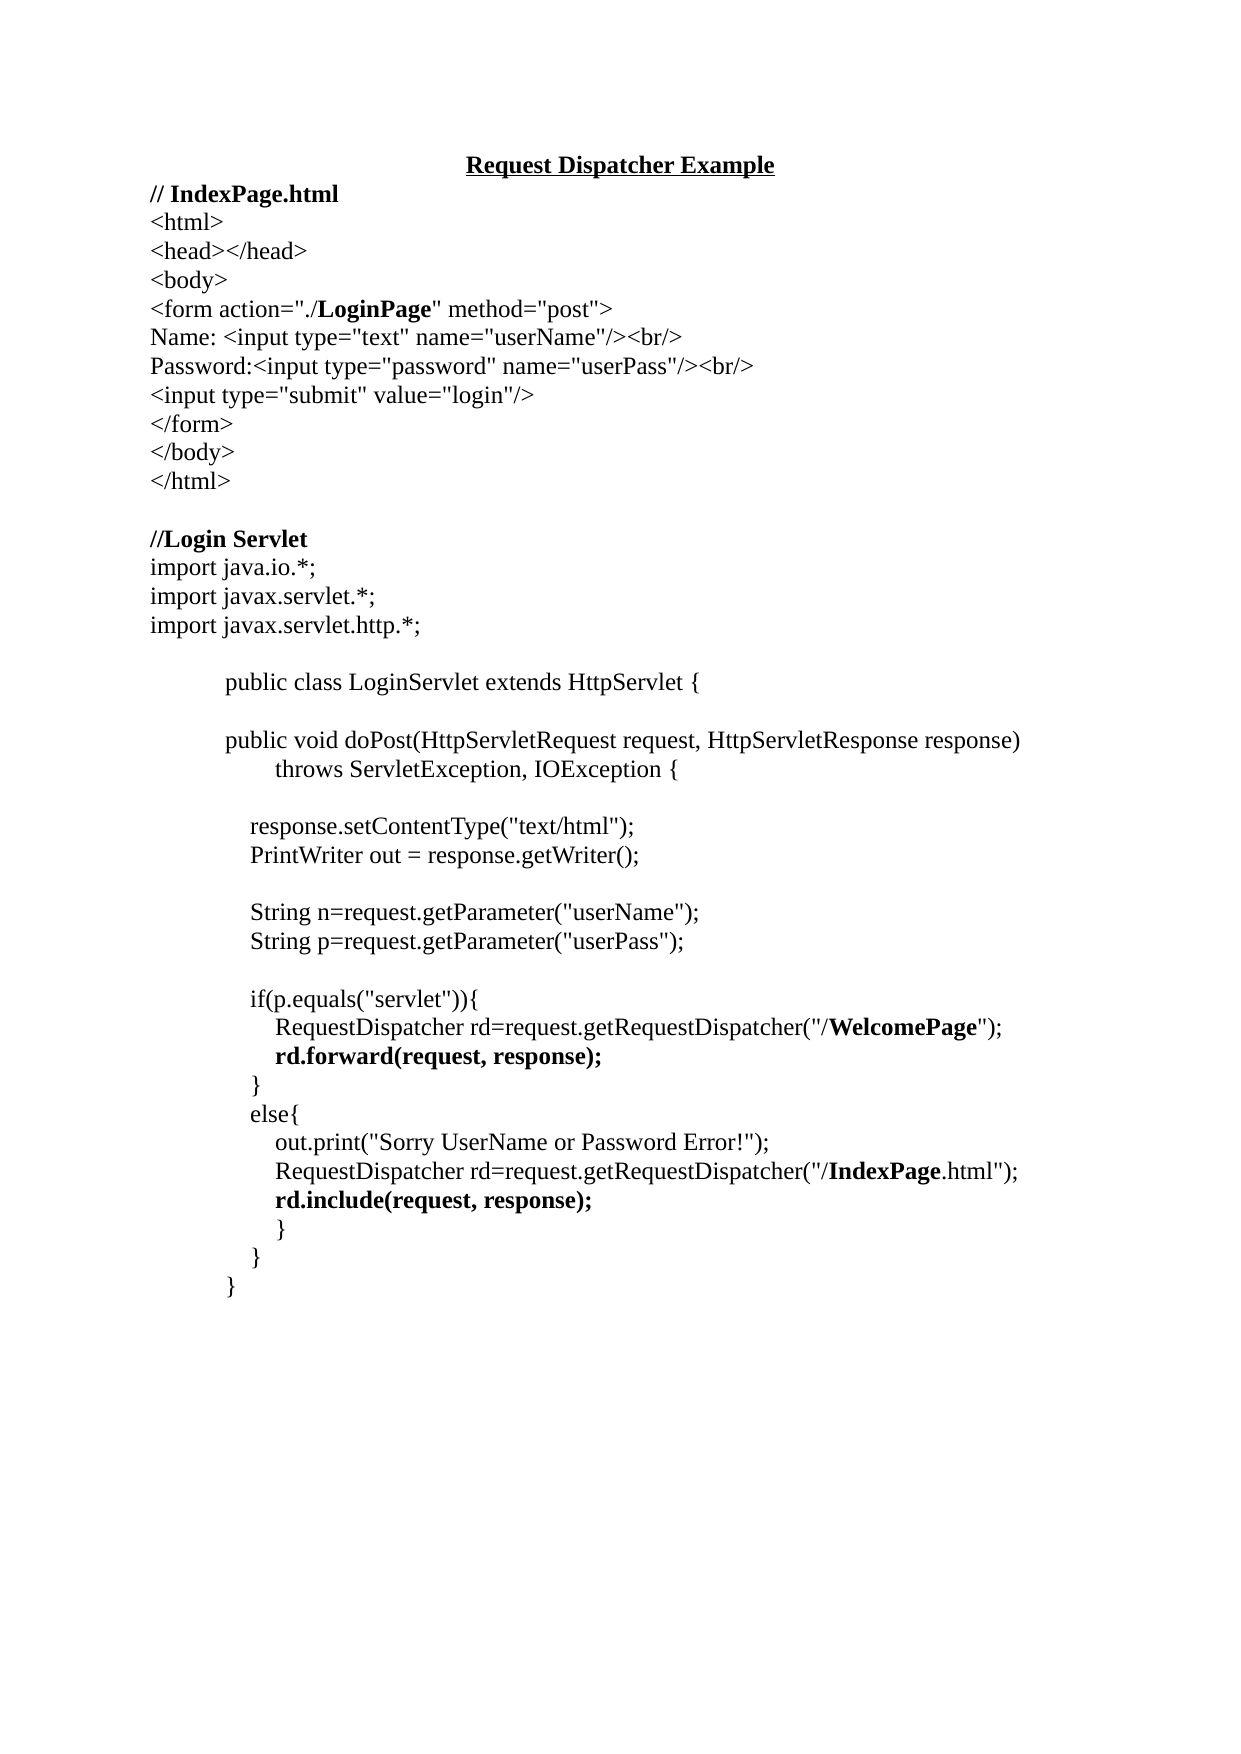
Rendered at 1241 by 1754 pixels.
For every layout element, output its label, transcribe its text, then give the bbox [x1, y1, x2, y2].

text } [150, 1070, 1090, 1099]
text //Login Servlet [150, 524, 1090, 552]
text public void doPost(HttpServletRequest request, HttpServletResponse response) [150, 725, 1090, 754]
text RequestDispatcher rd=request.getRequestDispatcher("/WelcomePage"); [150, 1012, 1090, 1041]
text String n=request.getParameter("userName"); [150, 897, 1090, 926]
text // IndexPage.html [150, 179, 1090, 207]
text Request Dispatcher Example [150, 150, 1090, 179]
text </form> [150, 409, 1090, 437]
text } [150, 1242, 1090, 1271]
text } [150, 1271, 1090, 1300]
text <input type="submit" value="login"/> [150, 380, 1090, 409]
text response.setContentType("text/html"); [150, 811, 1090, 840]
text public class LoginServlet extends HttpServlet { [150, 667, 1090, 696]
text </body> [150, 437, 1090, 466]
text <form action="./LoginPage" method="post"> [150, 294, 1090, 322]
text if(p.equals("servlet")){ [150, 984, 1090, 1012]
text String p=request.getParameter("userPass"); [150, 926, 1090, 955]
text </html> [150, 466, 1090, 495]
text out.print("Sorry UserName or Password Error!"); [150, 1127, 1090, 1156]
text import javax.servlet.http.*; [150, 610, 1090, 639]
text <head></head> [150, 236, 1090, 265]
text PrintWriter out = response.getWriter(); [150, 840, 1090, 869]
text throws ServletException, IOException { [150, 754, 1090, 782]
text <body> [150, 265, 1090, 294]
text Password:<input type="password" name="userPass"/><br/> [150, 351, 1090, 380]
text rd.forward(request, response); [150, 1041, 1090, 1070]
text } [150, 1214, 1090, 1242]
text rd.include(request, response); [150, 1185, 1090, 1214]
text import javax.servlet.*; [150, 581, 1090, 610]
text <html> [150, 207, 1090, 236]
text else{ [150, 1099, 1090, 1127]
text import java.io.*; [150, 552, 1090, 581]
text Name: <input type="text" name="userName"/><br/> [150, 322, 1090, 351]
text RequestDispatcher rd=request.getRequestDispatcher("/IndexPage.html"); [150, 1156, 1090, 1185]
